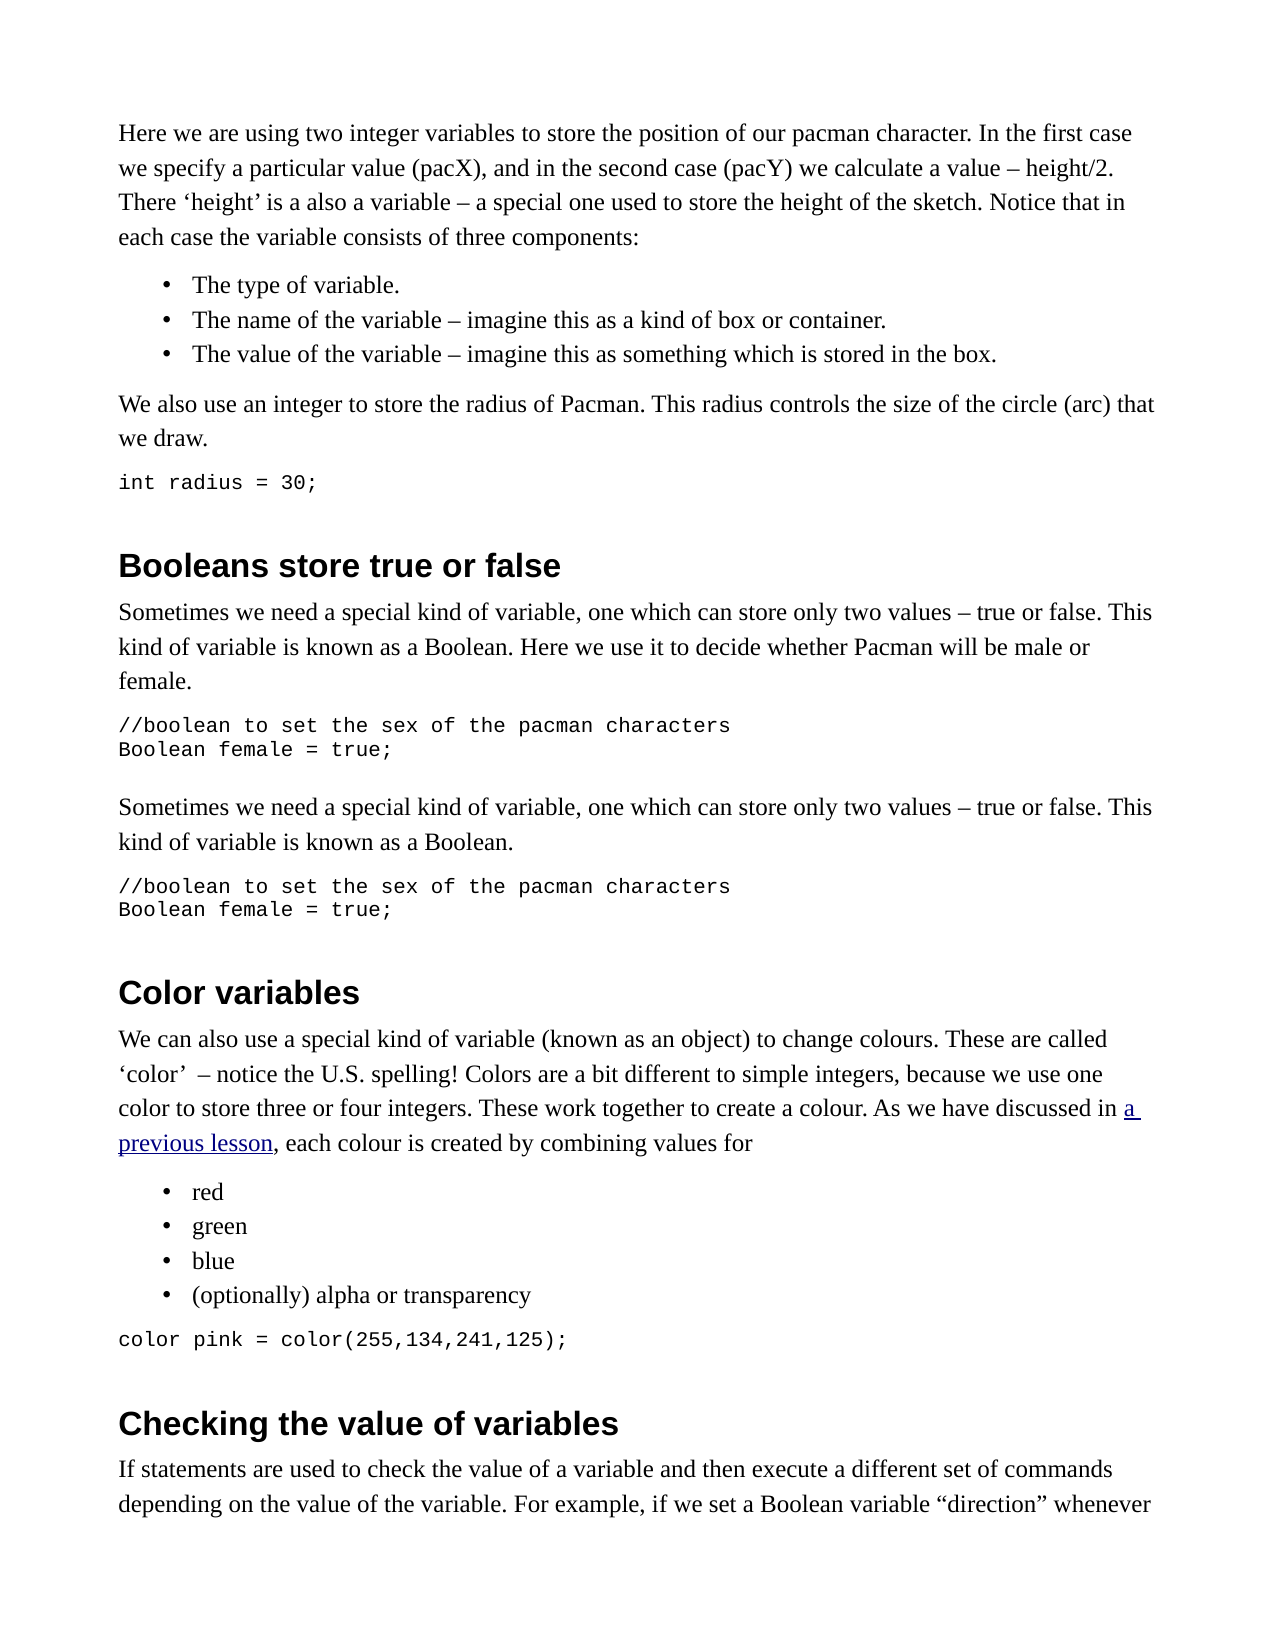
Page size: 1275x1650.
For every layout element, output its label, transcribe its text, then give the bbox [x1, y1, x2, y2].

list red [162, 1177, 1157, 1206]
list (optionally) alpha or transparency [162, 1280, 1157, 1309]
text color pink = color(255,134,241,125); [118, 1329, 1157, 1353]
subtitle Checking the value of variables [118, 1403, 1157, 1442]
text Here we are using two integer variables to store the position of our pacman character. In the first case we specify a particular value (pacX), and in the second case (pacY) we calculate a value – height/2. There ‘height’ is a also a variable – a special one used to store the height of the sketch. Notice that in each case the variable consists of three components: [118, 118, 1157, 250]
text Boolean female = true; [118, 899, 1157, 923]
text //boolean to set the sex of the pacman characters [118, 715, 1157, 739]
text If statements are used to check the value of a variable and then execute a different set of commands depending on the value of the variable. For example, if we set a Boolean variable “direction” whenever [118, 1454, 1157, 1518]
list blue [162, 1246, 1157, 1274]
text Sometimes we need a special kind of variable, one which can store only two values – true or false. This kind of variable is known as a Boolean. Here we use it to decide whether Pacman will be male or female. [118, 597, 1157, 695]
subtitle Color variables [118, 973, 1157, 1012]
text Sometimes we need a special kind of variable, one which can store only two values – true or false. This kind of variable is known as a Boolean. [118, 792, 1157, 855]
list The value of the variable – imagine this as something which is stored in the box. [162, 339, 1157, 368]
subtitle Booleans store true or false [118, 546, 1157, 585]
text Boolean female = true; [118, 739, 1157, 763]
list green [162, 1211, 1157, 1240]
text We can also use a special kind of variable (known as an object) to change colours. These are called ‘color’ – notice the U.S. spelling! Colors are a bit different to simple integers, because we use one color to store three or four integers. These work together to create a colour. As we have discussed in a previous lesson, each colour is created by combining values for [118, 1024, 1157, 1157]
list The type of variable. [162, 271, 1157, 299]
text //boolean to set the sex of the pacman characters [118, 876, 1157, 899]
text We also use an integer to store the radius of Pacman. This radius controls the size of the circle (arc) that we draw. [118, 389, 1157, 452]
list The name of the variable – imagine this as a kind of box or container. [162, 305, 1157, 334]
text int radius = 30; [118, 472, 1157, 496]
